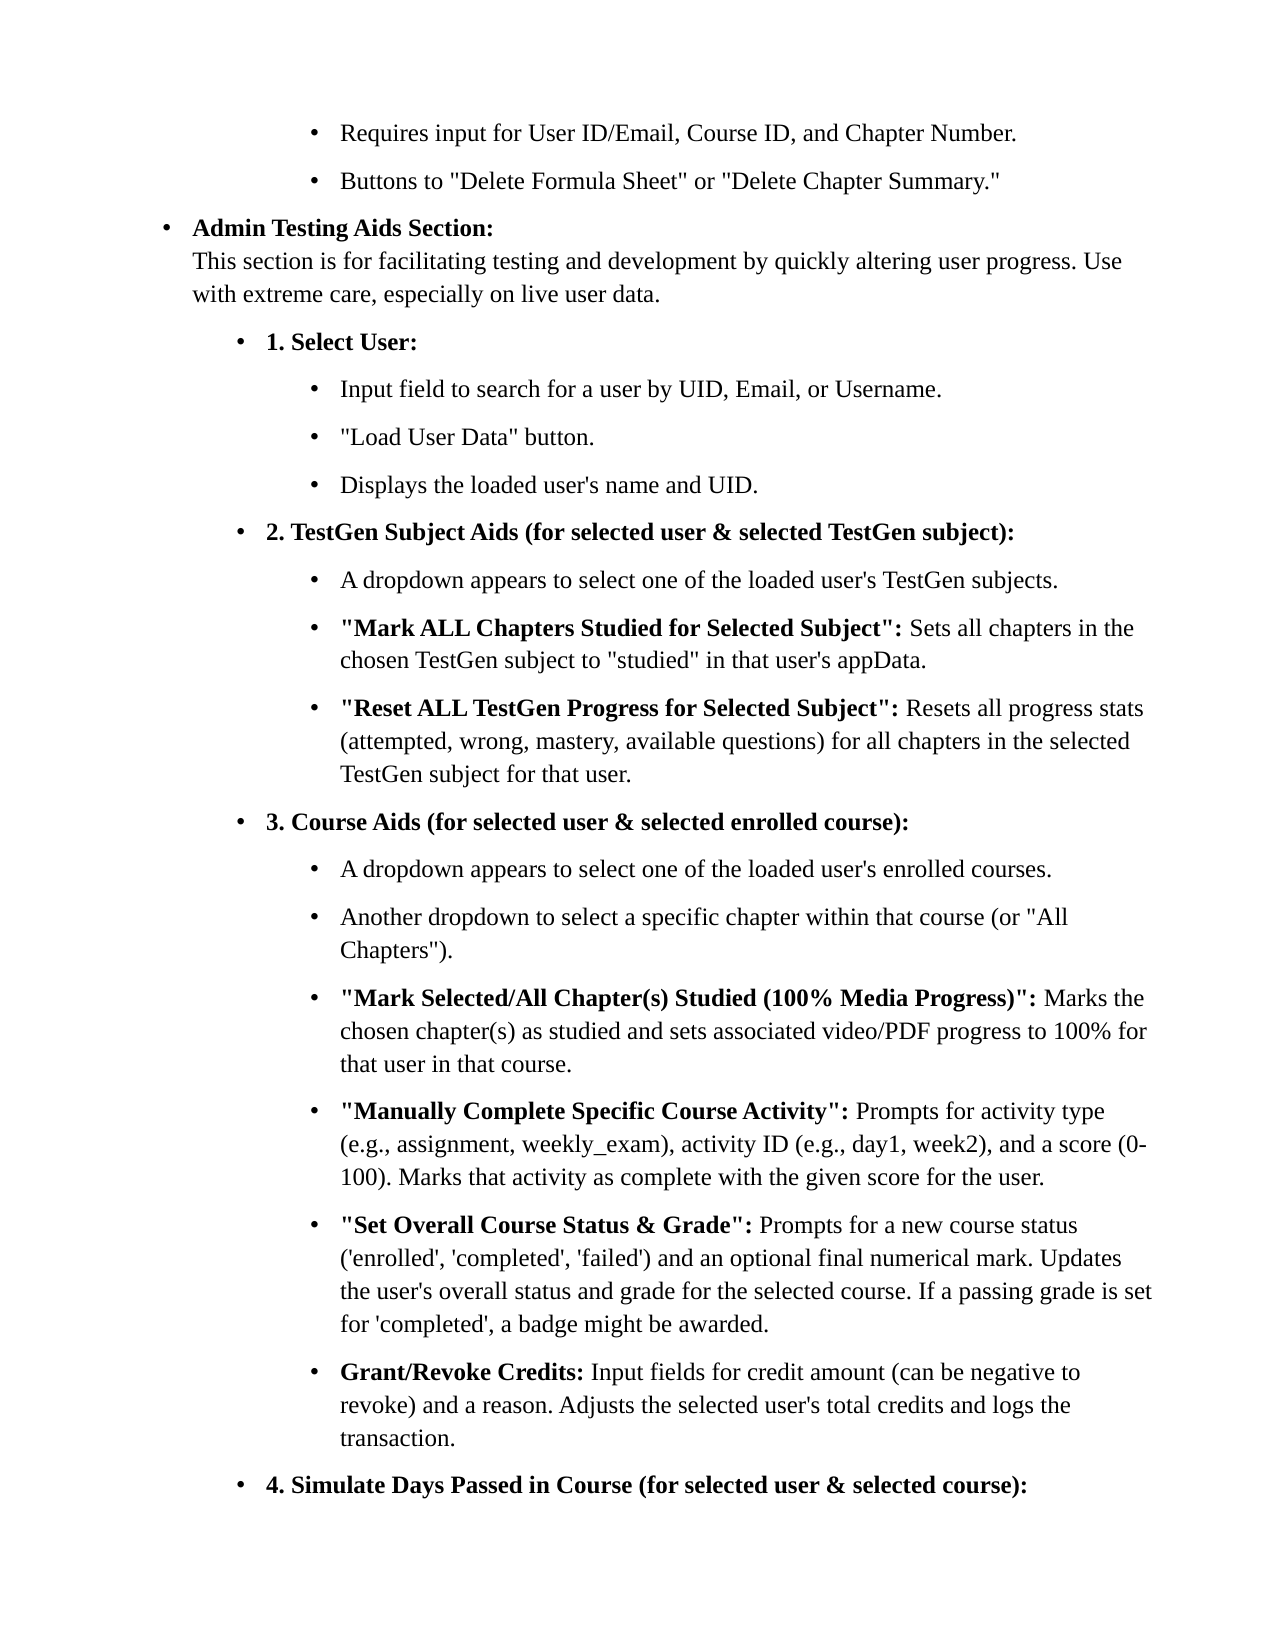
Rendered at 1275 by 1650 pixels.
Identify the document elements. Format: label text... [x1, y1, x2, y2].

list Input field to search for a user by UID, Email, or Username. [310, 374, 1157, 403]
list Another dropdown to select a specific chapter within that course (or "All Chapters"). [310, 902, 1157, 964]
list "Load User Data" button. [310, 422, 1157, 451]
list Grant/Revoke Credits: Input fields for credit amount (can be negative to revoke) and a reason. Adjusts the selected user's total credits and logs the transaction. [310, 1357, 1157, 1451]
list 3. Course Aids (for selected user & selected enrolled course): [236, 807, 1157, 836]
list Buttons to "Delete Formula Sheet" or "Delete Chapter Summary." [310, 166, 1157, 194]
list "Mark ALL Chapters Studied for Selected Subject": Sets all chapters in the chosen TestGen subject to "studied" in that user's appData. [310, 613, 1157, 674]
list "Reset ALL TestGen Progress for Selected Subject": Resets all progress stats (attempted, wrong, mastery, available questions) for all chapters in the selected TestGen subject for that user. [310, 693, 1157, 788]
list "Manually Complete Specific Course Activity": Prompts for activity type (e.g., assignment, weekly_exam), activity ID (e.g., day1, week2), and a score (0-100). Marks that activity as complete with the given score for the user. [310, 1096, 1157, 1191]
list 4. Simulate Days Passed in Course (for selected user & selected course): [236, 1470, 1157, 1499]
list 2. TestGen Subject Aids (for selected user & selected TestGen subject): [236, 517, 1157, 546]
list "Set Overall Course Status & Grade": Prompts for a new course status ('enrolled', 'completed', 'failed') and an optional final numerical mark. Updates the user's overall status and grade for the selected course. If a passing grade is set for 'completed', a badge might be awarded. [310, 1210, 1157, 1338]
list Displays the loaded user's name and UID. [310, 470, 1157, 498]
list Admin Testing Aids Section: This section is for facilitating testing and development by quickly altering user progress. Use with extreme care, especially on live user data. [162, 213, 1157, 308]
list A dropdown appears to select one of the loaded user's enrolled courses. [310, 854, 1157, 883]
list A dropdown appears to select one of the loaded user's TestGen subjects. [310, 565, 1157, 594]
list 1. Select User: [236, 327, 1157, 356]
list Requires input for User ID/Email, Course ID, and Chapter Number. [310, 118, 1157, 147]
list "Mark Selected/All Chapter(s) Studied (100% Media Progress)": Marks the chosen chapter(s) as studied and sets associated video/PDF progress to 100% for that user in that course. [310, 983, 1157, 1077]
